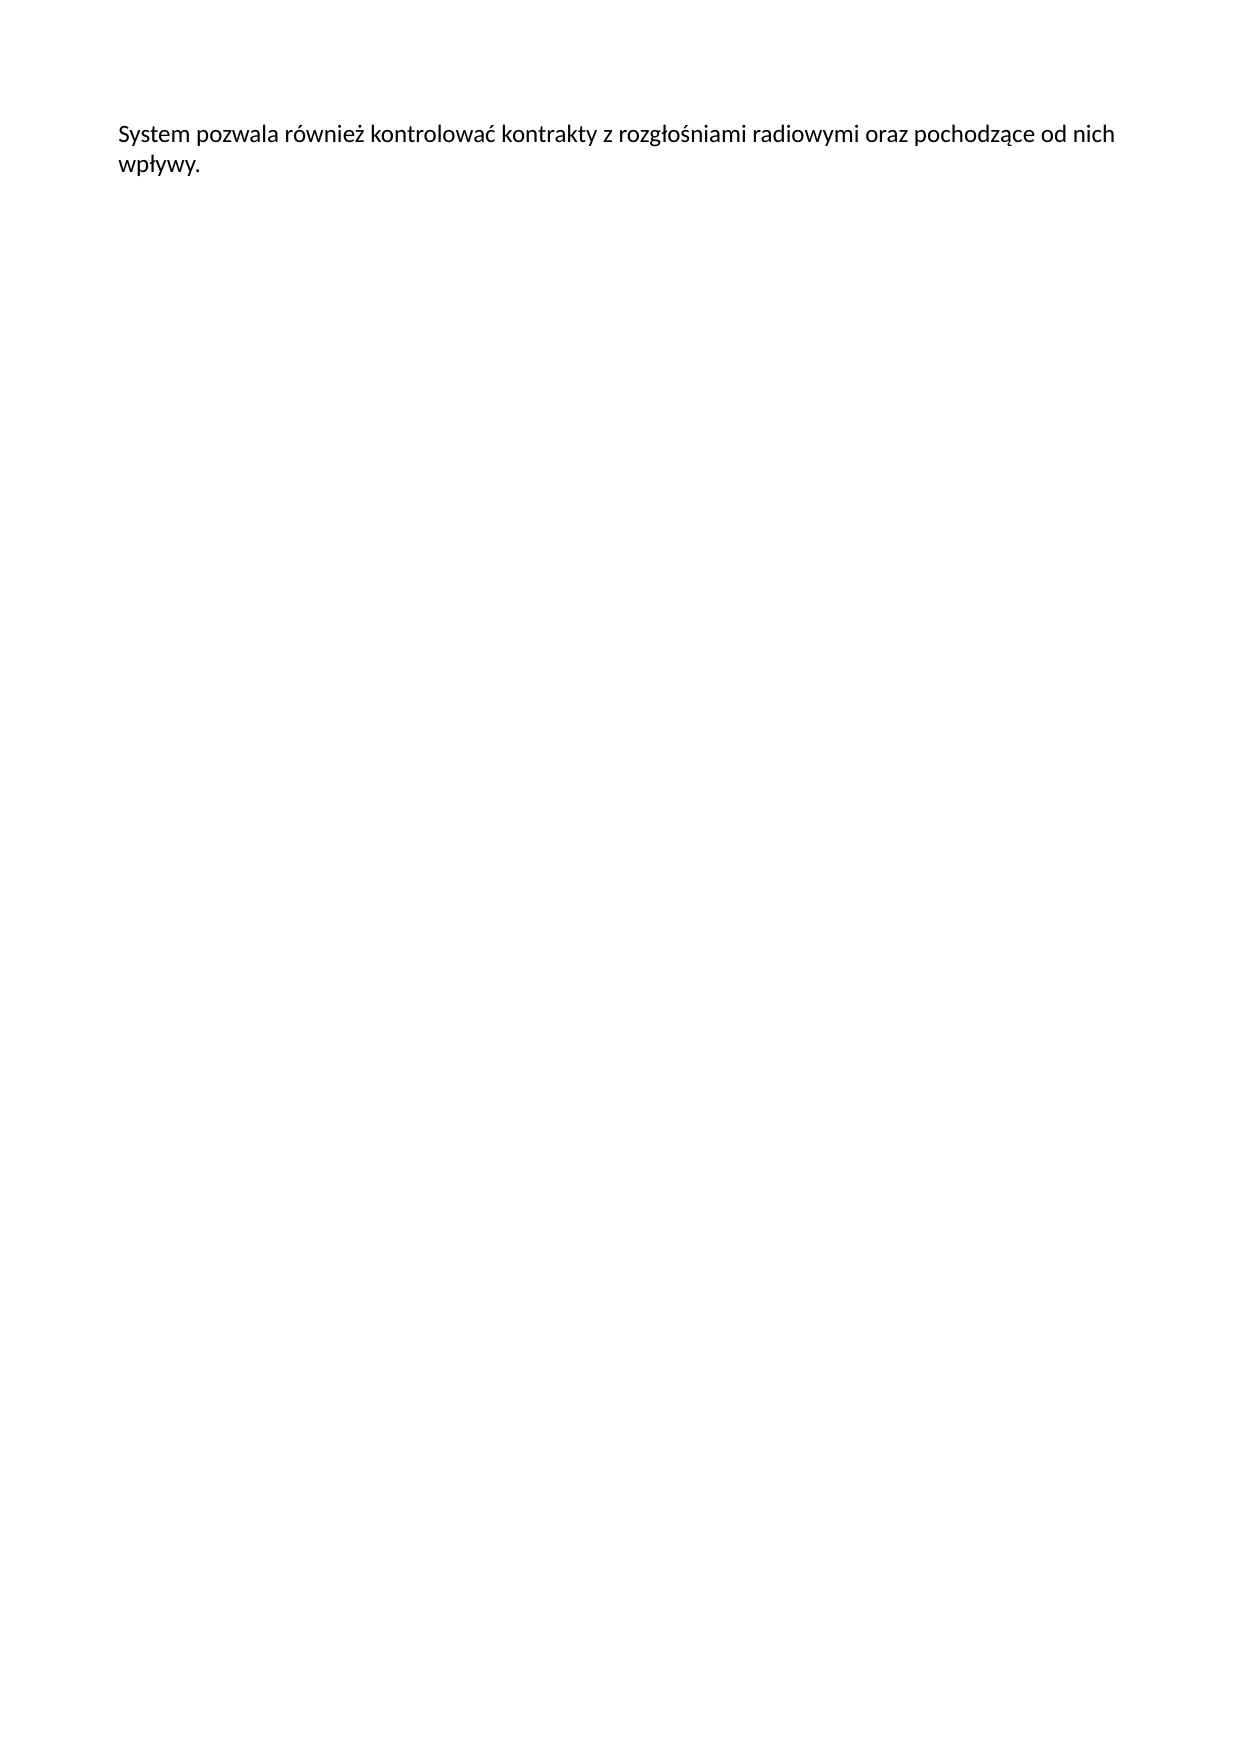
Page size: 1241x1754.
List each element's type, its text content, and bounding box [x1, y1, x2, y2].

text System pozwala również kontrolować kontrakty z rozgłośniami radiowymi oraz pochodzące od nich wpływy. [118, 118, 1123, 179]
